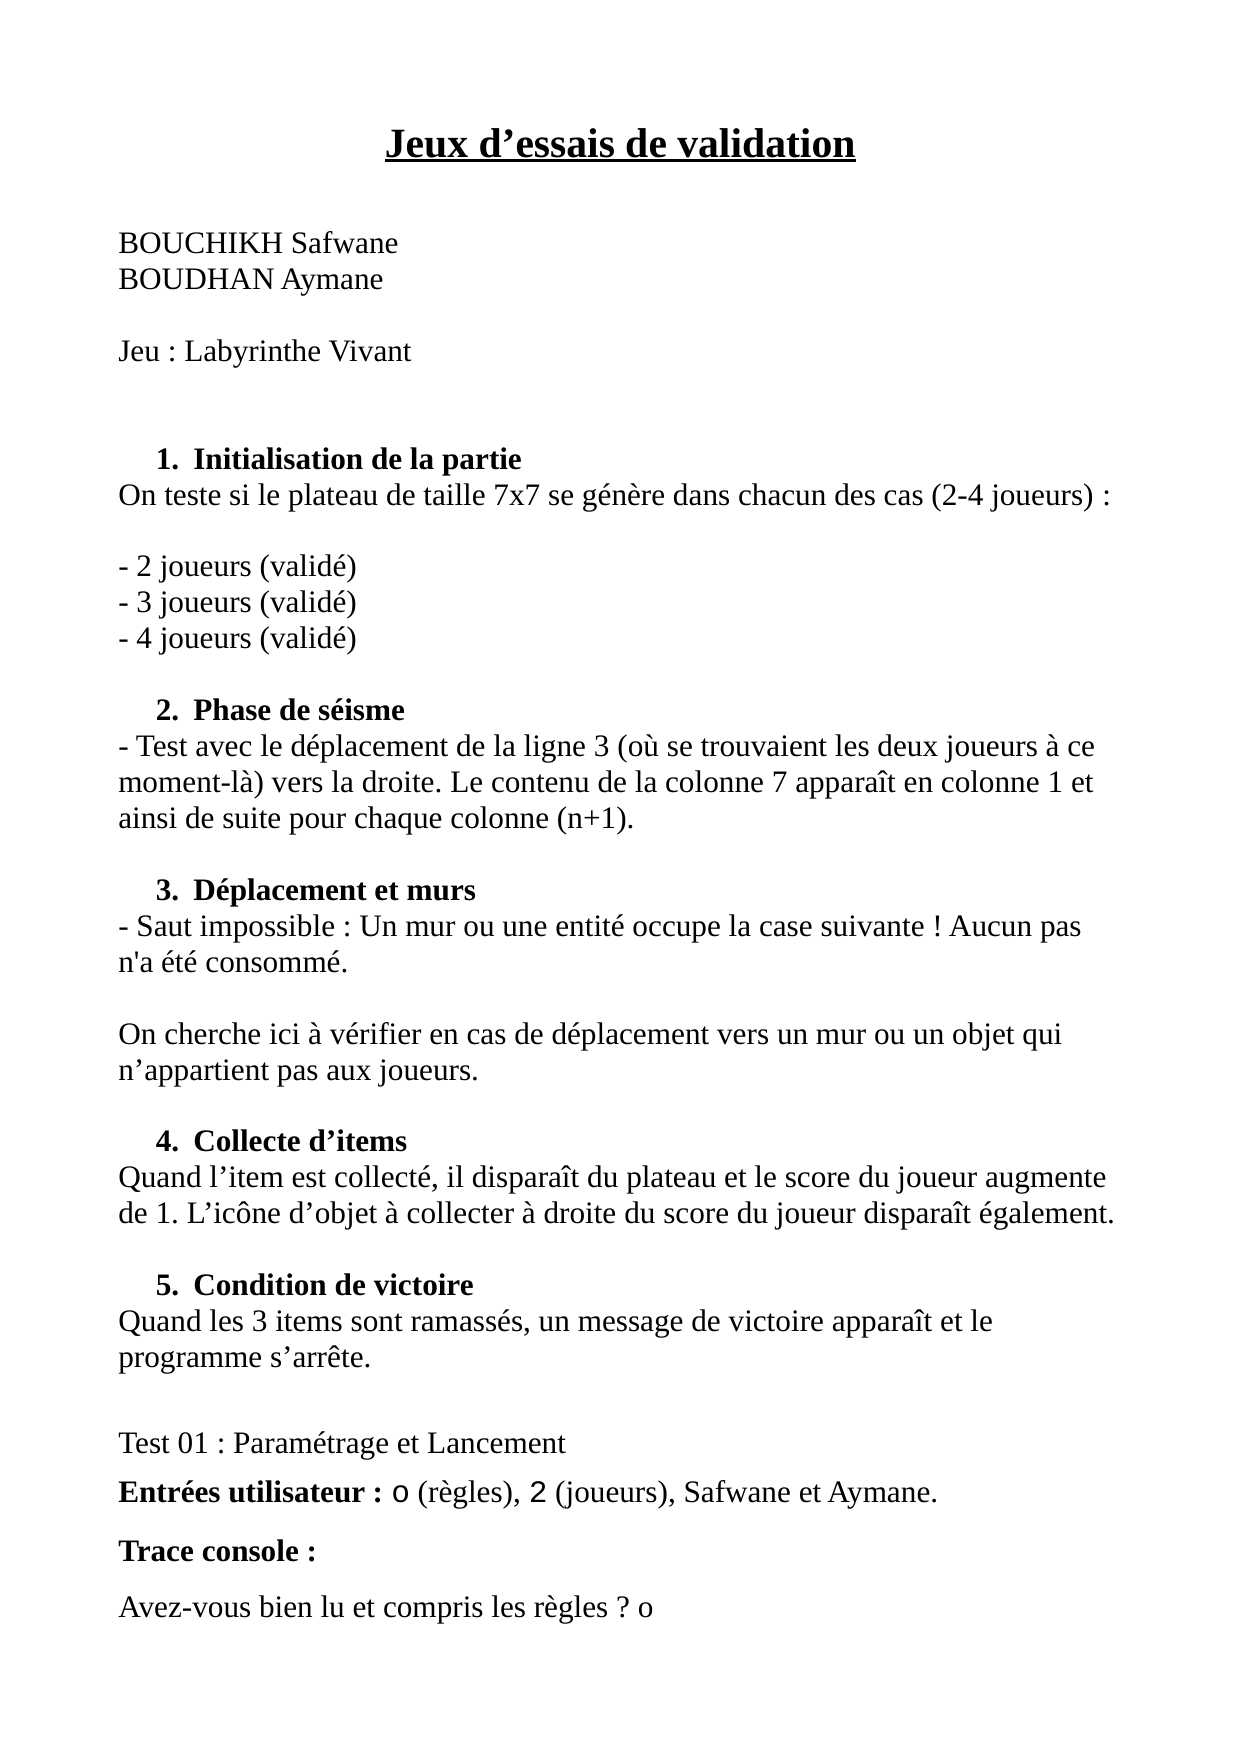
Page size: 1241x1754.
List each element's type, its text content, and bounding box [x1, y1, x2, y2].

text Entrées utilisateur : o (règles), 2 (joueurs), Safwane et Aymane. [118, 1473, 1122, 1512]
text - 3 joueurs (validé) [118, 584, 1122, 619]
text On teste si le plateau de taille 7x7 se génère dans chacun des cas (2-4 joueurs) : [118, 476, 1122, 512]
text Jeu : Labyrinthe Vivant [118, 332, 1122, 368]
text - Saut impossible : Un mur ou une entité occupe la case suivante ! Aucun pas n'a été consommé. [118, 907, 1122, 979]
text - 2 joueurs (validé) [118, 548, 1122, 584]
text On cherche ici à vérifier en cas de déplacement vers un mur ou un objet qui n’appartient pas aux joueurs. [118, 1015, 1122, 1087]
text BOUCHIKH Safwane [118, 224, 1122, 260]
subtitle Test 01 : Paramétrage et Lancement [118, 1425, 1122, 1461]
list Phase de séisme [156, 691, 1122, 727]
list Condition de victoire [156, 1266, 1122, 1302]
text - Test avec le déplacement de la ligne 3 (où se trouvaient les deux joueurs à ce moment-là) vers la droite. Le contenu de la colonne 7 apparaît en colonne 1 et ainsi de suite pour chaque colonne (n+1). [118, 727, 1122, 835]
text Avez-vous bien lu et compris les règles ? o [118, 1588, 1122, 1624]
text Quand les 3 items sont ramassés, un message de victoire apparaît et le programme s’arrête. [118, 1302, 1122, 1374]
text - 4 joueurs (validé) [118, 619, 1122, 656]
text BOUDHAN Aymane [118, 260, 1122, 296]
text Trace console : [118, 1532, 1122, 1568]
list Initialisation de la partie [156, 440, 1122, 476]
list Collecte d’items [156, 1123, 1122, 1159]
text Quand l’item est collecté, il disparaît du plateau et le score du joueur augmente de 1. L’icône d’objet à collecter à droite du score du joueur disparaît également. [118, 1159, 1122, 1231]
list Déplacement et murs [156, 871, 1122, 907]
